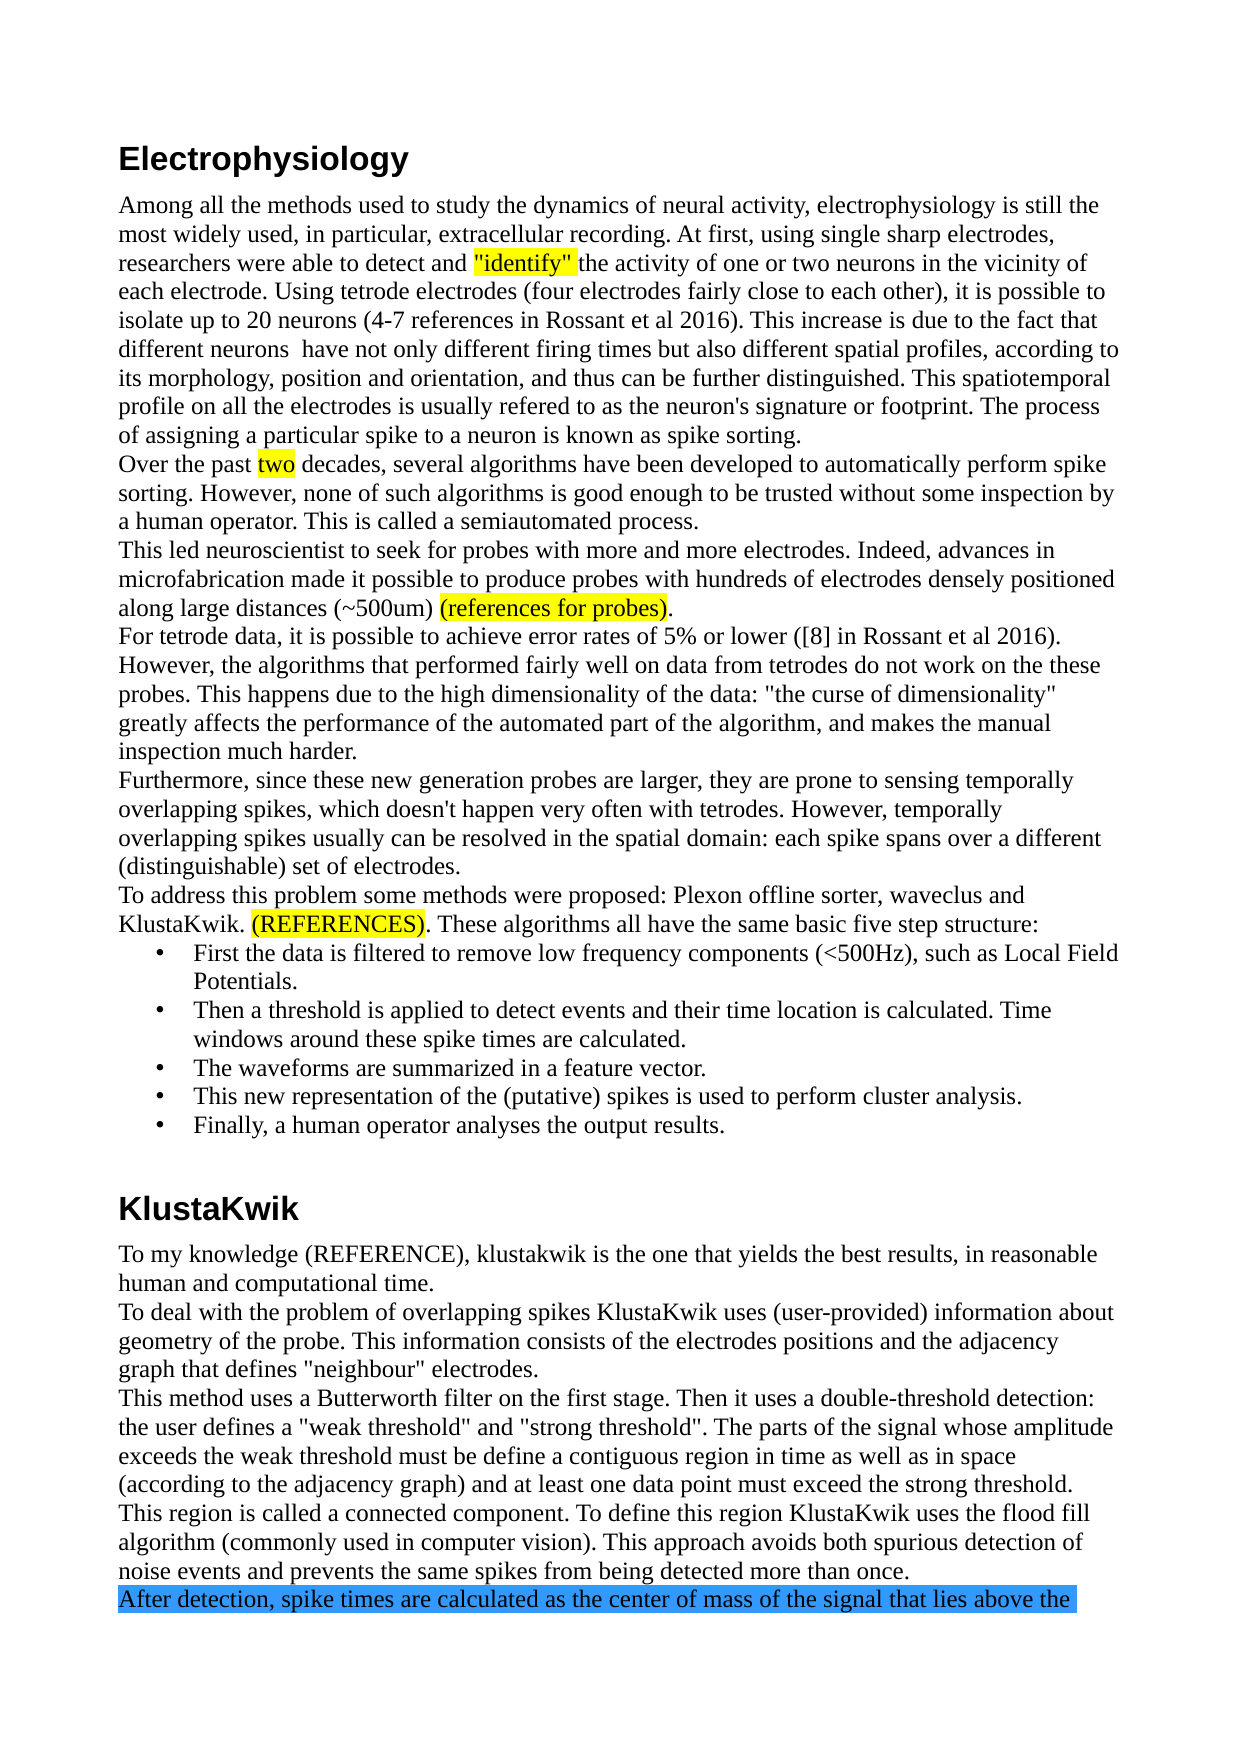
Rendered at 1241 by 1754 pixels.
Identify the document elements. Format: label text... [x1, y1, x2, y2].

subtitle KlustaKwik [118, 1188, 1122, 1227]
list Then a threshold is applied to detect events and their time location is calculated. Time windows around these spike times are calculated. [156, 995, 1122, 1053]
text Among all the methods used to study the dynamics of neural activity, electrophysiology is still the most widely used, in particular, extracellular recording. At first, using single sharp electrodes, researchers were able to detect and "identify" the activity of one or two neurons in the vicinity of each electrode. Using tetrode electrodes (four electrodes fairly close to each other), it is possible to isolate up to 20 neurons (4-7 references in Rossant et al 2016). This increase is due to the fact that different neurons have not only different firing times but also different spatial profiles, according to its morphology, position and orientation, and thus can be further distinguished. This spatiotemporal profile on all the electrodes is usually refered to as the neuron's signature or footprint. The process of assigning a particular spike to a neuron is known as spike sorting. [118, 190, 1122, 449]
list First the data is filtered to remove low frequency components (<500Hz), such as Local Field Potentials. [156, 938, 1122, 995]
text Over the past two decades, several algorithms have been developed to automatically perform spike sorting. However, none of such algorithms is good enough to be trusted without some inspection by a human operator. This is called a semiautomated process. [118, 449, 1122, 535]
text Furthermore, since these new generation probes are larger, they are prone to sensing temporally overlapping spikes, which doesn't happen very often with tetrodes. However, temporally overlapping spikes usually can be resolved in the spatial domain: each spike spans over a different (distinguishable) set of electrodes. [118, 765, 1122, 880]
text To deal with the problem of overlapping spikes KlustaKwik uses (user-provided) information about geometry of the probe. This information consists of the electrodes positions and the adjacency graph that defines "neighbour" electrodes. [118, 1297, 1122, 1383]
text For tetrode data, it is possible to achieve error rates of 5% or lower ([8] in Rossant et al 2016). However, the algorithms that performed fairly well on data from tetrodes do not work on the these probes. This happens due to the high dimensionality of the data: "the curse of dimensionality" greatly affects the performance of the automated part of the algorithm, and makes the manual inspection much harder. [118, 621, 1122, 765]
text To address this problem some methods were proposed: Plexon offline sorter, waveclus and KlustaKwik. (REFERENCES). These algorithms all have the same basic five step structure: [118, 880, 1122, 938]
text After detection, spike times are calculated as the center of mass of the signal that lies above the [118, 1584, 1122, 1613]
text This method uses a Butterworth filter on the first stage. Then it uses a double-threshold detection: the user defines a "weak threshold" and "strong threshold". The parts of the signal whose amplitude exceeds the weak threshold must be define a contiguous region in time as well as in space (according to the adjacency graph) and at least one data point must exceed the strong threshold. This region is called a connected component. To define this region KlustaKwik uses the flood fill algorithm (commonly used in computer vision). This approach avoids both spurious detection of noise events and prevents the same spikes from being detected more than once. [118, 1383, 1122, 1584]
list This new representation of the (putative) spikes is used to perform cluster analysis. [156, 1081, 1122, 1110]
text To my knowledge (REFERENCE), klustakwik is the one that yields the best results, in reasonable human and computational time. [118, 1239, 1122, 1297]
list Finally, a human operator analyses the output results. [156, 1110, 1122, 1139]
list The waveforms are summarized in a feature vector. [156, 1053, 1122, 1081]
text This led neuroscientist to seek for probes with more and more electrodes. Indeed, advances in microfabrication made it possible to produce probes with hundreds of electrodes densely positioned along large distances (~500um) (references for probes). [118, 535, 1122, 621]
subtitle Electrophysiology [118, 139, 1122, 178]
